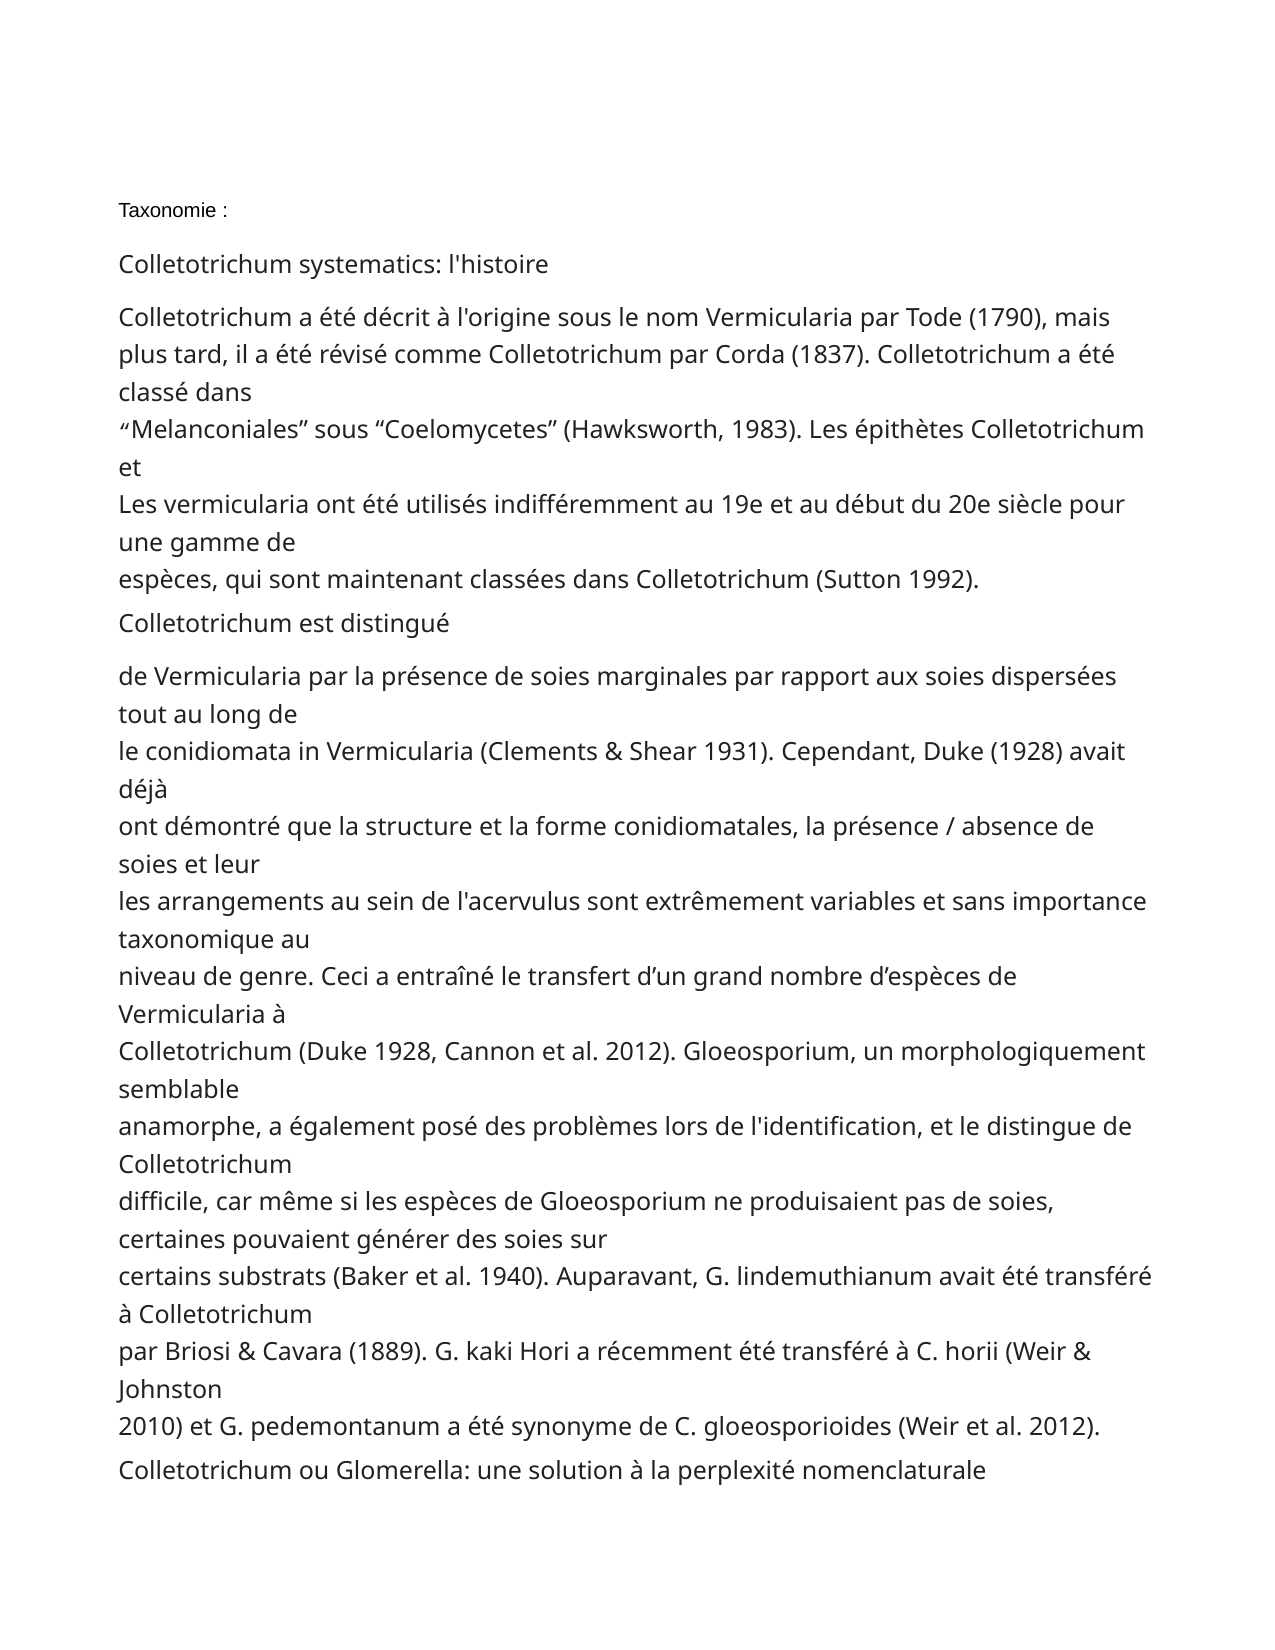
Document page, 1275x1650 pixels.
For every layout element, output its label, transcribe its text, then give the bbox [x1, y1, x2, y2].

text Colletotrichum systematics: l'histoire [118, 237, 1157, 281]
text ont démontré que la structure et la forme conidiomatales, la présence / absence de soies et leur [118, 806, 1157, 881]
text Taxonomie : [118, 177, 1157, 221]
text 2010) et G. pedemontanum a été synonyme de C. gloeosporioides (Weir et al. 2012). [118, 1406, 1157, 1443]
text “Melanconiales” sous “Coelomycetes” (Hawksworth, 1983). Les épithètes Colletotrichum et [118, 409, 1157, 484]
text plus tard, il a été révisé comme Colletotrichum par Corda (1837). Colletotrichum a été classé dans [118, 334, 1157, 409]
text le conidiomata in Vermicularia (Clements & Shear 1931). Cependant, Duke (1928) avait déjà [118, 731, 1157, 806]
text niveau de genre. Ceci a entraîné le transfert d’un grand nombre d’espèces de Vermicularia à [118, 956, 1157, 1031]
text Colletotrichum ou Glomerella: une solution à la perplexité nomenclaturale [118, 1443, 1157, 1487]
text certains substrats (Baker et al. 1940). Auparavant, G. lindemuthianum avait été transféré à Colletotrichum [118, 1256, 1157, 1331]
text Colletotrichum a été décrit à l'origine sous le nom Vermicularia par Tode (1790), mais [118, 296, 1157, 334]
text anamorphe, a également posé des problèmes lors de l'identification, et le distingue de Colletotrichum [118, 1106, 1157, 1181]
text Colletotrichum (Duke 1928, Cannon et al. 2012). Gloeosporium, un morphologiquement semblable [118, 1031, 1157, 1106]
text les arrangements au sein de l'acervulus sont extrêmement variables et sans importance taxonomique au [118, 881, 1157, 956]
text par Briosi & Cavara (1889). G. kaki Hori a récemment été transféré à C. horii (Weir & Johnston [118, 1331, 1157, 1406]
text espèces, qui sont maintenant classées dans Colletotrichum (Sutton 1992). [118, 559, 1157, 596]
text de Vermicularia par la présence de soies marginales par rapport aux soies dispersées tout au long de [118, 656, 1157, 731]
text difficile, car même si les espèces de Gloeosporium ne produisaient pas de soies, certaines pouvaient générer des soies sur [118, 1181, 1157, 1256]
text Les vermicularia ont été utilisés indifféremment au 19e et au début du 20e siècle pour une gamme de [118, 484, 1157, 559]
text Colletotrichum est distingué [118, 596, 1157, 640]
